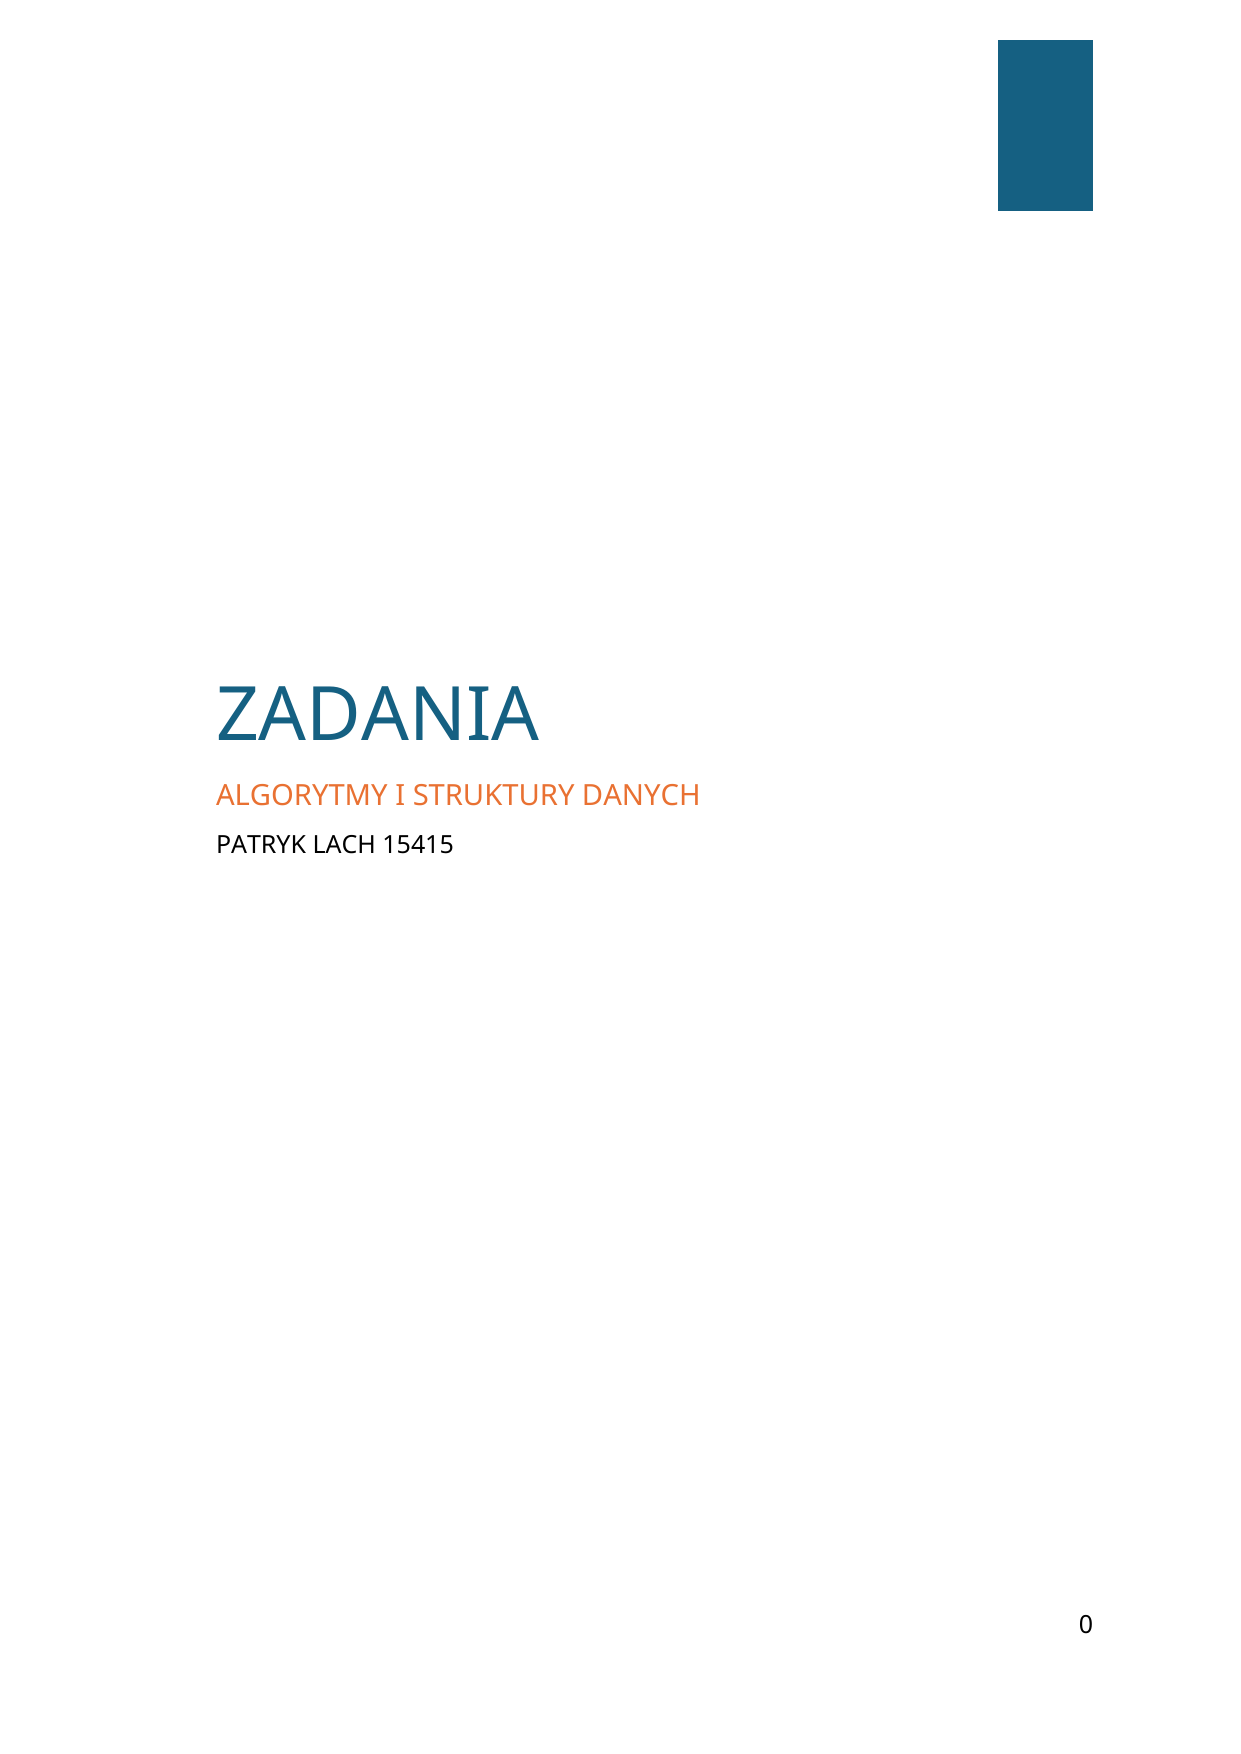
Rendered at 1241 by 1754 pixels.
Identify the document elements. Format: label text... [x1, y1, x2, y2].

text Algorytmy i struktury danych [216, 774, 984, 814]
text Zadania [216, 660, 984, 762]
text Patryk Lach 15415 [216, 827, 984, 861]
